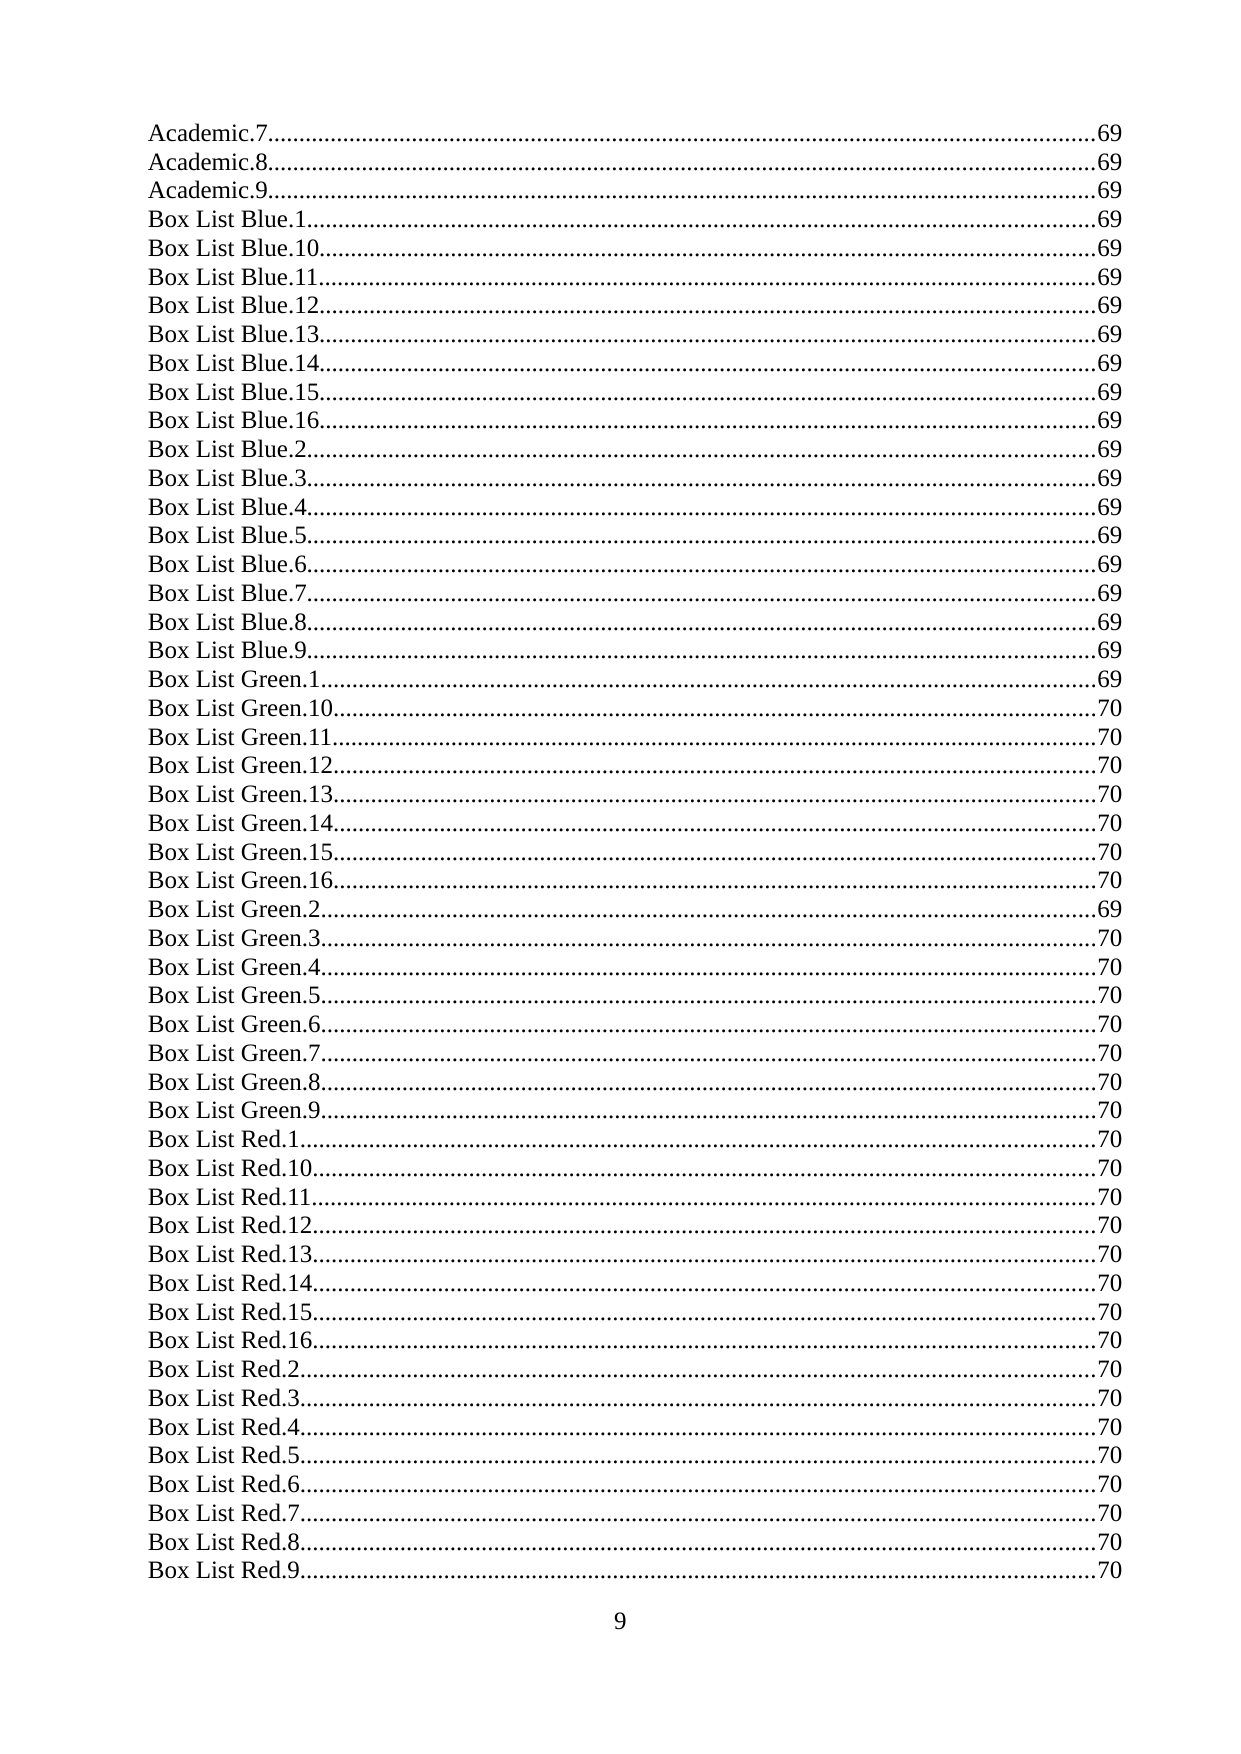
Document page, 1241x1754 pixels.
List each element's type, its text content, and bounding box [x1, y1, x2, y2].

text Box List Green.14 70 [148, 808, 1122, 837]
text Box List Blue.10 69 [148, 233, 1122, 262]
text Box List Blue.2 69 [148, 434, 1122, 463]
text Box List Green.11 70 [148, 722, 1122, 751]
text Box List Green.8 70 [148, 1067, 1122, 1096]
text Box List Red.15 70 [148, 1297, 1122, 1326]
text Box List Blue.5 69 [148, 521, 1122, 549]
text Box List Green.10 70 [148, 693, 1122, 722]
text Box List Green.2 69 [148, 894, 1122, 923]
text Box List Green.13 70 [148, 779, 1122, 808]
text Box List Red.4 70 [148, 1412, 1122, 1441]
text Box List Green.6 70 [148, 1009, 1122, 1038]
text Box List Blue.13 69 [148, 319, 1122, 348]
text Box List Red.13 70 [148, 1239, 1122, 1268]
text Box List Green.3 70 [148, 923, 1122, 952]
text Box List Blue.4 69 [148, 492, 1122, 521]
text Academic.8 69 [148, 147, 1122, 176]
text Box List Red.14 70 [148, 1268, 1122, 1297]
text Box List Blue.1 69 [148, 204, 1122, 233]
text Box List Green.7 70 [148, 1038, 1122, 1067]
text Box List Red.8 70 [148, 1527, 1122, 1556]
text Box List Red.2 70 [148, 1354, 1122, 1383]
text Box List Red.16 70 [148, 1326, 1122, 1354]
text Box List Blue.14 69 [148, 348, 1122, 377]
text Box List Red.6 70 [148, 1469, 1122, 1498]
text Box List Red.9 70 [148, 1556, 1122, 1584]
text Box List Green.16 70 [148, 866, 1122, 894]
text Box List Green.15 70 [148, 837, 1122, 866]
text Academic.7 69 [148, 118, 1122, 147]
text Box List Red.1 70 [148, 1124, 1122, 1153]
text Box List Green.4 70 [148, 952, 1122, 981]
text Box List Blue.9 69 [148, 636, 1122, 664]
text Box List Blue.7 69 [148, 578, 1122, 607]
text Box List Red.11 70 [148, 1182, 1122, 1211]
text Box List Green.1 69 [148, 664, 1122, 693]
text Box List Blue.6 69 [148, 549, 1122, 578]
text Box List Blue.8 69 [148, 607, 1122, 636]
text Box List Blue.16 69 [148, 406, 1122, 434]
text Box List Blue.15 69 [148, 377, 1122, 406]
text Box List Green.5 70 [148, 981, 1122, 1009]
text Box List Blue.11 69 [148, 262, 1122, 291]
text Academic.9 69 [148, 176, 1122, 204]
text Box List Red.3 70 [148, 1383, 1122, 1412]
text Box List Blue.12 69 [148, 291, 1122, 319]
text Box List Green.12 70 [148, 751, 1122, 779]
text Box List Red.12 70 [148, 1211, 1122, 1239]
text Box List Red.7 70 [148, 1498, 1122, 1527]
text Box List Red.10 70 [148, 1153, 1122, 1182]
text Box List Green.9 70 [148, 1096, 1122, 1124]
text Box List Red.5 70 [148, 1441, 1122, 1469]
text Box List Blue.3 69 [148, 463, 1122, 492]
